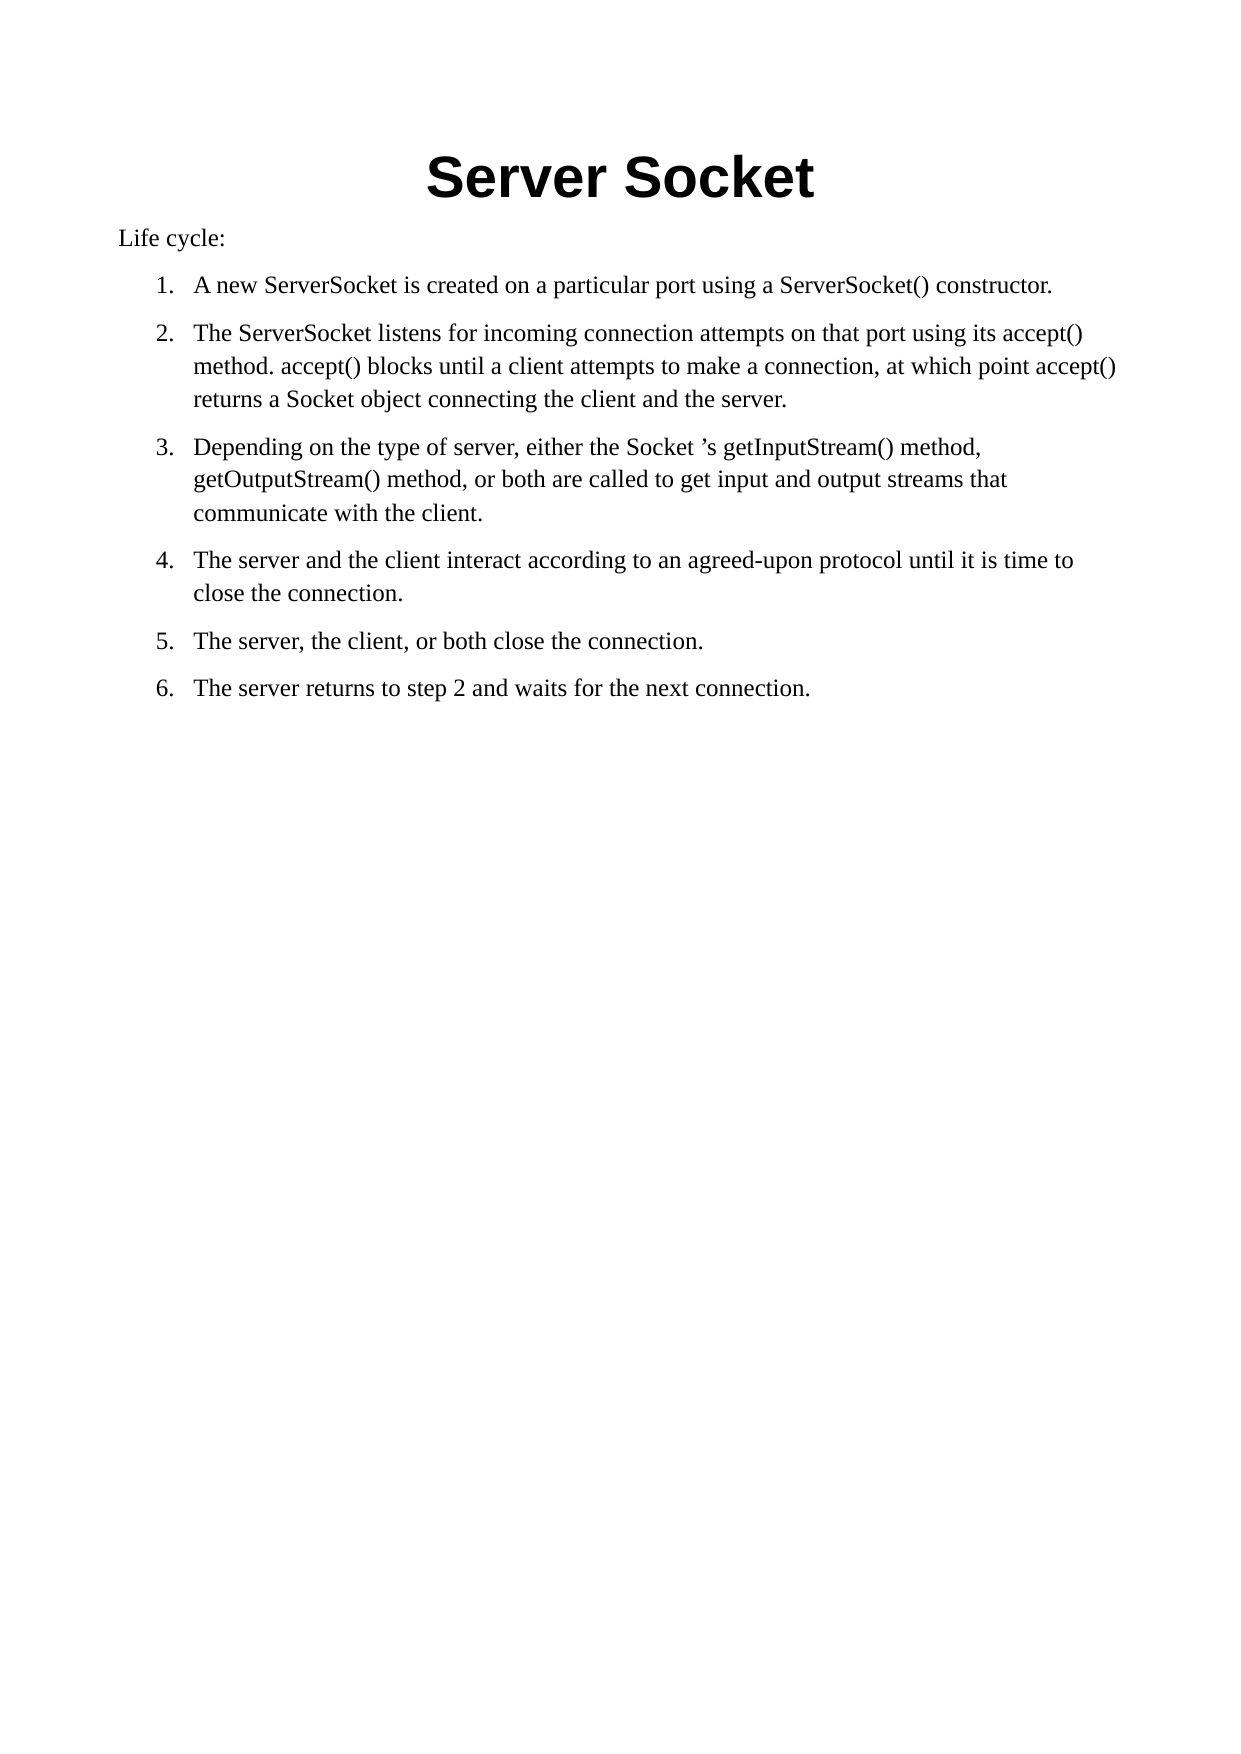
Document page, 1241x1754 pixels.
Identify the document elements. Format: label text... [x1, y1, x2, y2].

list The server returns to step 2 and waits for the next connection. [156, 673, 1122, 702]
text Life cycle: [118, 223, 1122, 251]
list The server, the client, or both close the connection. [156, 626, 1122, 654]
list Depending on the type of server, either the Socket ’s getInputStream() method, getOutputStream() method, or both are called to get input and output streams that communicate with the client. [156, 432, 1122, 526]
list The ServerSocket listens for incoming connection attempts on that port using its accept() method. accept() blocks until a client attempts to make a connection, at which point accept() returns a Socket object connecting the client and the server. [156, 318, 1122, 413]
list A new ServerSocket is created on a particular port using a ServerSocket() constructor. [156, 270, 1122, 299]
list The server and the client interact according to an agreed-upon protocol until it is time to close the connection. [156, 545, 1122, 607]
title Server Socket [118, 143, 1122, 210]
